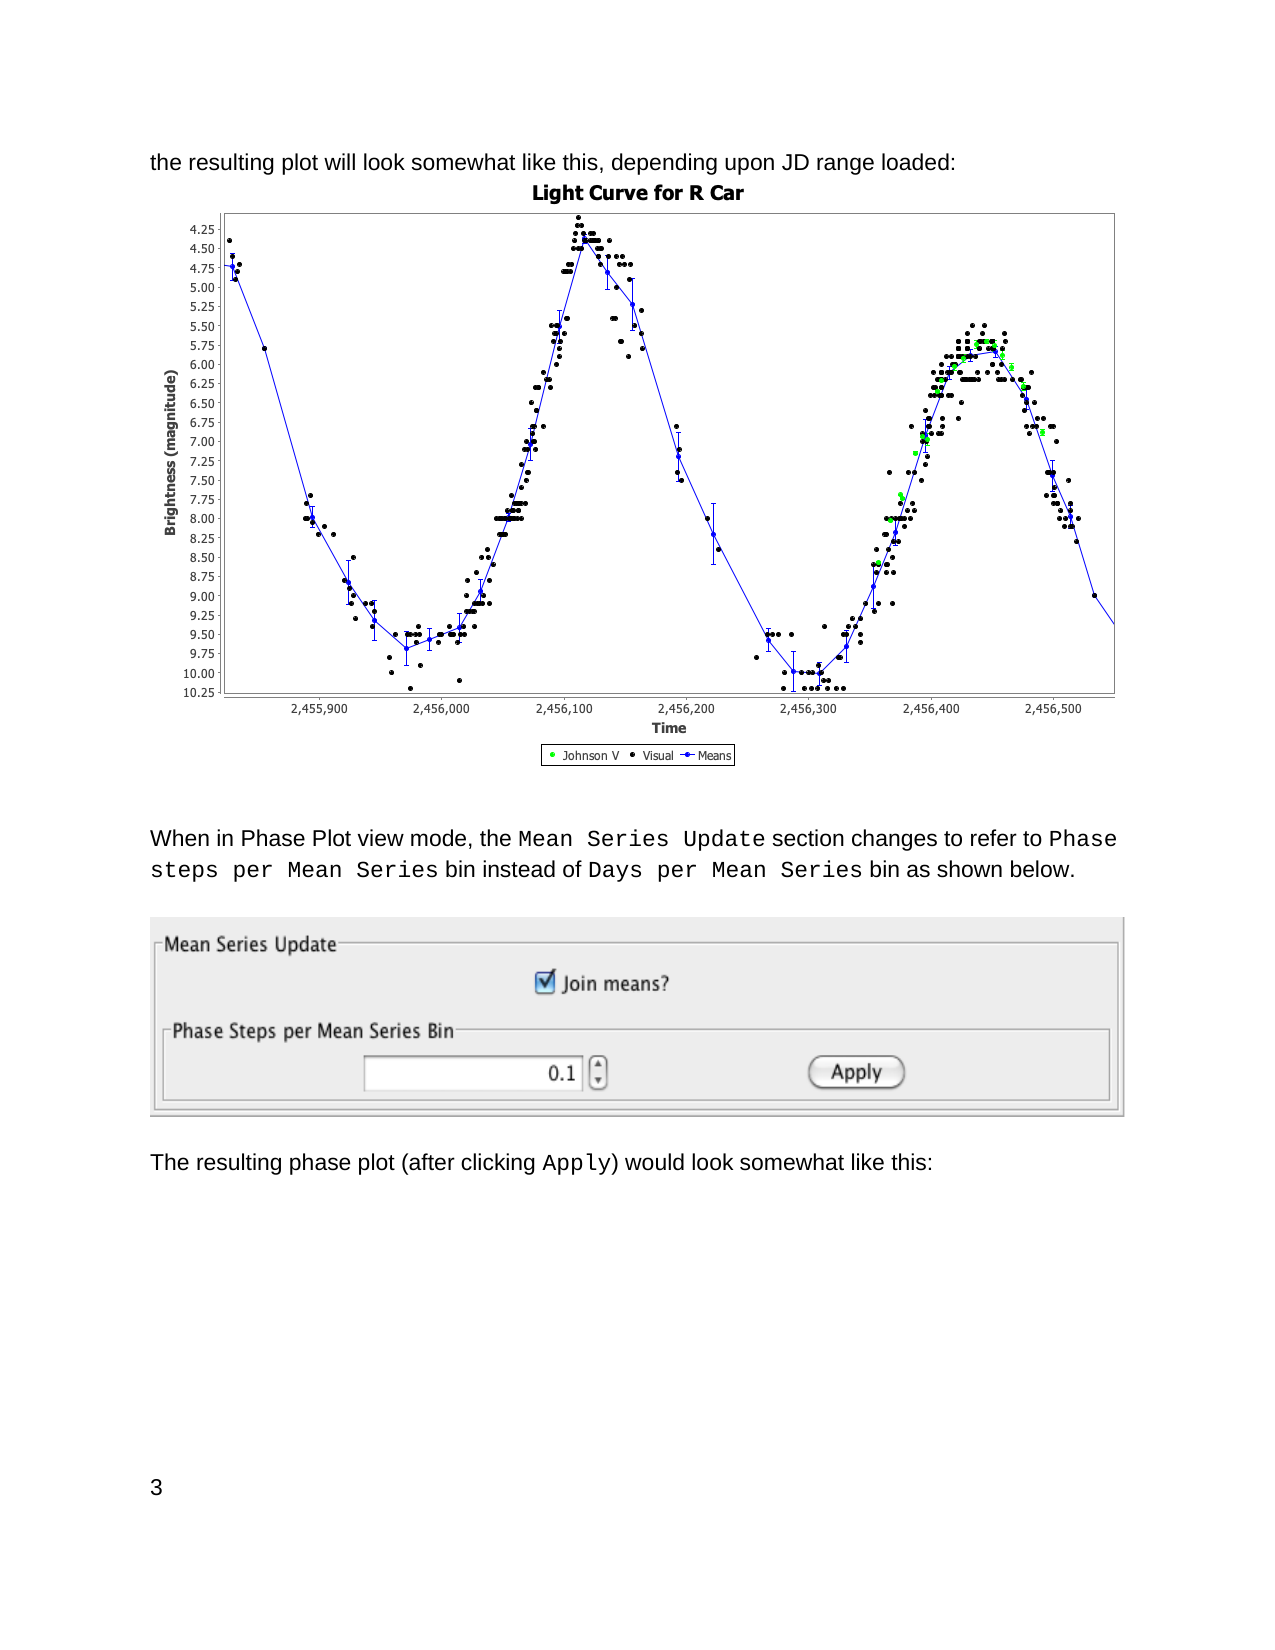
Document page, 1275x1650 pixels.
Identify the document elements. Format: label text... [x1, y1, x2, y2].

text When in Phase Plot view mode, the Mean Series Update section changes to refer to Phase steps per Mean Series bin instead of Days per Mean Series bin as shown below. [150, 825, 1125, 884]
picture [150, 179, 1125, 767]
text The resulting phase plot (after clicking Apply) would look somewhat like this: [150, 1149, 1125, 1177]
text the resulting plot will look somewhat like this, depending upon JD range loaded: [150, 150, 1125, 176]
picture [150, 917, 1125, 1117]
table_header [150, 767, 1125, 796]
